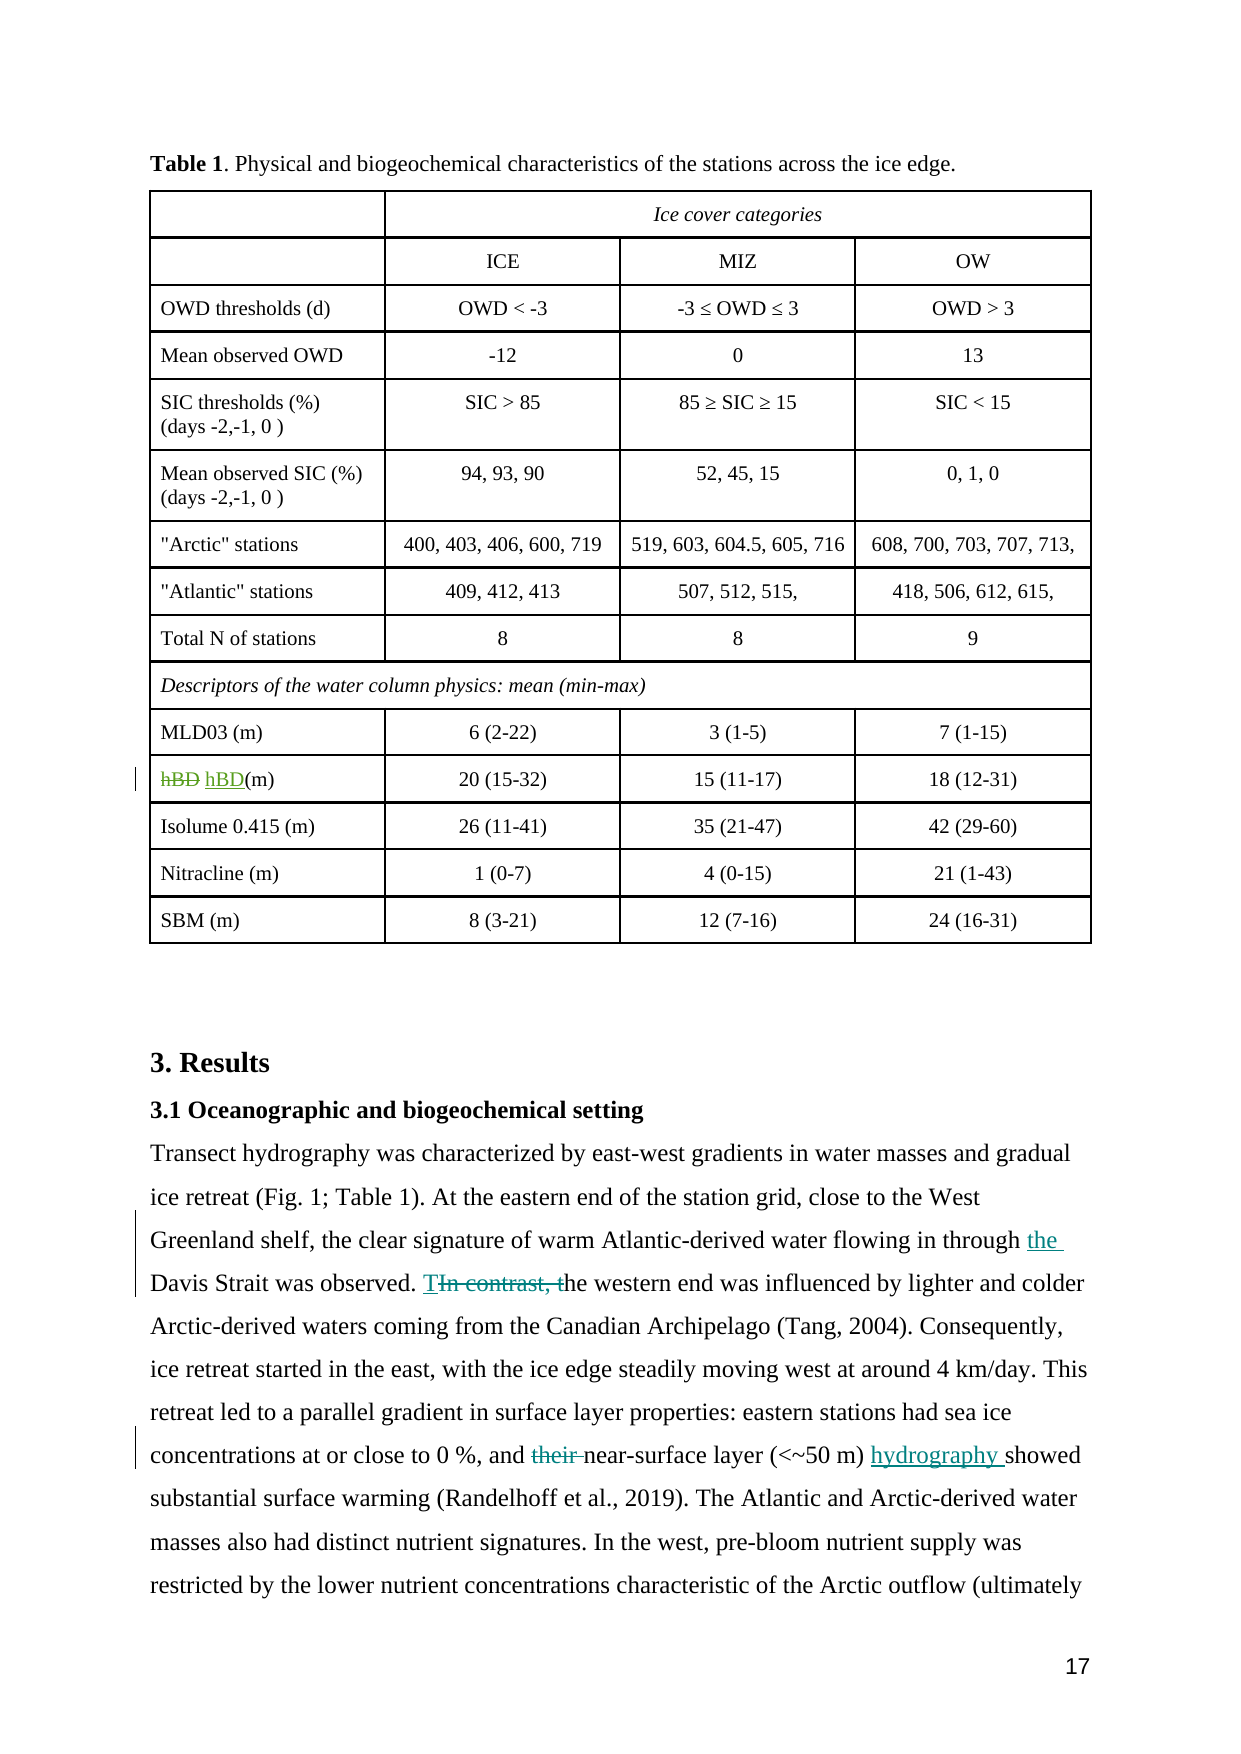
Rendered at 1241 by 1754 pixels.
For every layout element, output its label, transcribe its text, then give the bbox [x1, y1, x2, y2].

table_cell 608, 700, 703, 707, 713, [856, 522, 1090, 566]
table_cell 0, 1, 0 [856, 451, 1090, 519]
text Table 1. Physical and biogeochemical characteristics of the stations across the ice edge. [150, 150, 1090, 176]
table_cell Isolume 0.415 (m) [151, 804, 384, 848]
table_cell 1 (0-7) [386, 850, 619, 895]
table_header [151, 192, 384, 236]
table_cell SIC > 85 [386, 380, 619, 448]
table_cell OW [856, 239, 1090, 283]
table_cell Mean observed OWD [151, 333, 384, 377]
table_cell "Atlantic" stations [151, 569, 384, 613]
table_cell 0 [621, 333, 854, 377]
table_cell OWD thresholds (d) [151, 286, 384, 330]
table_cell 3 (1-5) [621, 710, 854, 754]
table_cell 15 (11-17) [621, 756, 854, 801]
table_cell 42 (29-60) [856, 804, 1090, 848]
table_cell 400, 403, 406, 600, 719 [386, 522, 619, 566]
table_cell hBD(m) [151, 756, 384, 801]
table_cell 418, 506, 612, 615, [856, 569, 1090, 613]
table_cell 26 (11-41) [386, 804, 619, 848]
table_cell Nitracline (m) [151, 850, 384, 895]
table_cell 52, 45, 15 [621, 451, 854, 519]
table_cell [151, 239, 384, 283]
table_cell 519, 603, 604.5, 605, 716 [621, 522, 854, 566]
table_cell MIZ [621, 239, 854, 283]
table_cell 85 ≥ SIC ≥ 15 [621, 380, 854, 448]
text 3.1 Oceanographic and biogeochemical setting [150, 1095, 1090, 1124]
table_cell MLD03 (m) [151, 710, 384, 754]
table_cell 507, 512, 515, [621, 569, 854, 613]
table_cell Descriptors of the water column physics: mean (min-max) [151, 663, 1090, 707]
table_cell 8 (3-21) [386, 898, 619, 942]
table_cell 21 (1-43) [856, 850, 1090, 895]
table_cell SIC < 15 [856, 380, 1090, 448]
table_cell -3 ≤ OWD ≤ 3 [621, 286, 854, 330]
table_cell 6 (2-22) [386, 710, 619, 754]
table_cell 8 [386, 616, 619, 660]
table_cell Mean observed SIC (%) (days -2,-1, 0 ) [151, 451, 384, 519]
table_cell 12 (7-16) [621, 898, 854, 942]
table_cell 94, 93, 90 [386, 451, 619, 519]
text 3. Results [150, 1045, 1090, 1078]
table_cell 8 [621, 616, 854, 660]
table_cell 13 [856, 333, 1090, 377]
text Transect hydrography was characterized by east-west gradients in water masses and gradual ice retreat (Fig. 1; Table 1). At the eastern end of the station grid, close to the West Greenland shelf, the clear signature of warm Atlantic-derived water flowing in through the Davis Strait was observed. The western end was influenced by lighter and colder Arctic-derived waters coming from the Canadian Archipelago (Tang, 2004). Consequently, ice retreat started in the east, with the ice edge steadily moving west at around 4 km/day. This retreat led to a parallel gradient in surface layer properties: eastern stations had sea ice concentrations at or close to 0 %, and near-surface layer (<~50 m) hydrography showed substantial surface warming (Randelhoff et al., 2019). The Atlantic and Arctic-derived water masses also had distinct nutrient signatures. In the west, pre-bloom nutrient supply was restricted by the lower nutrient concentrations characteristic of the Arctic outflow (ultimately [150, 1138, 1090, 1598]
table_cell ICE [386, 239, 619, 283]
table_cell 35 (21-47) [621, 804, 854, 848]
table_cell 4 (0-15) [621, 850, 854, 895]
table_cell 20 (15-32) [386, 756, 619, 801]
table_cell "Arctic" stations [151, 522, 384, 566]
table_cell 18 (12-31) [856, 756, 1090, 801]
table_cell 24 (16-31) [856, 898, 1090, 942]
table_cell Total N of stations [151, 616, 384, 660]
table_header Ice cover categories [386, 192, 1090, 236]
table_cell OWD < -3 [386, 286, 619, 330]
table_cell OWD > 3 [856, 286, 1090, 330]
table_cell 7 (1-15) [856, 710, 1090, 754]
table_cell SBM (m) [151, 898, 384, 942]
table_cell SIC thresholds (%) (days -2,-1, 0 ) [151, 380, 384, 448]
table_cell 9 [856, 616, 1090, 660]
table_cell 409, 412, 413 [386, 569, 619, 613]
table_cell -12 [386, 333, 619, 377]
